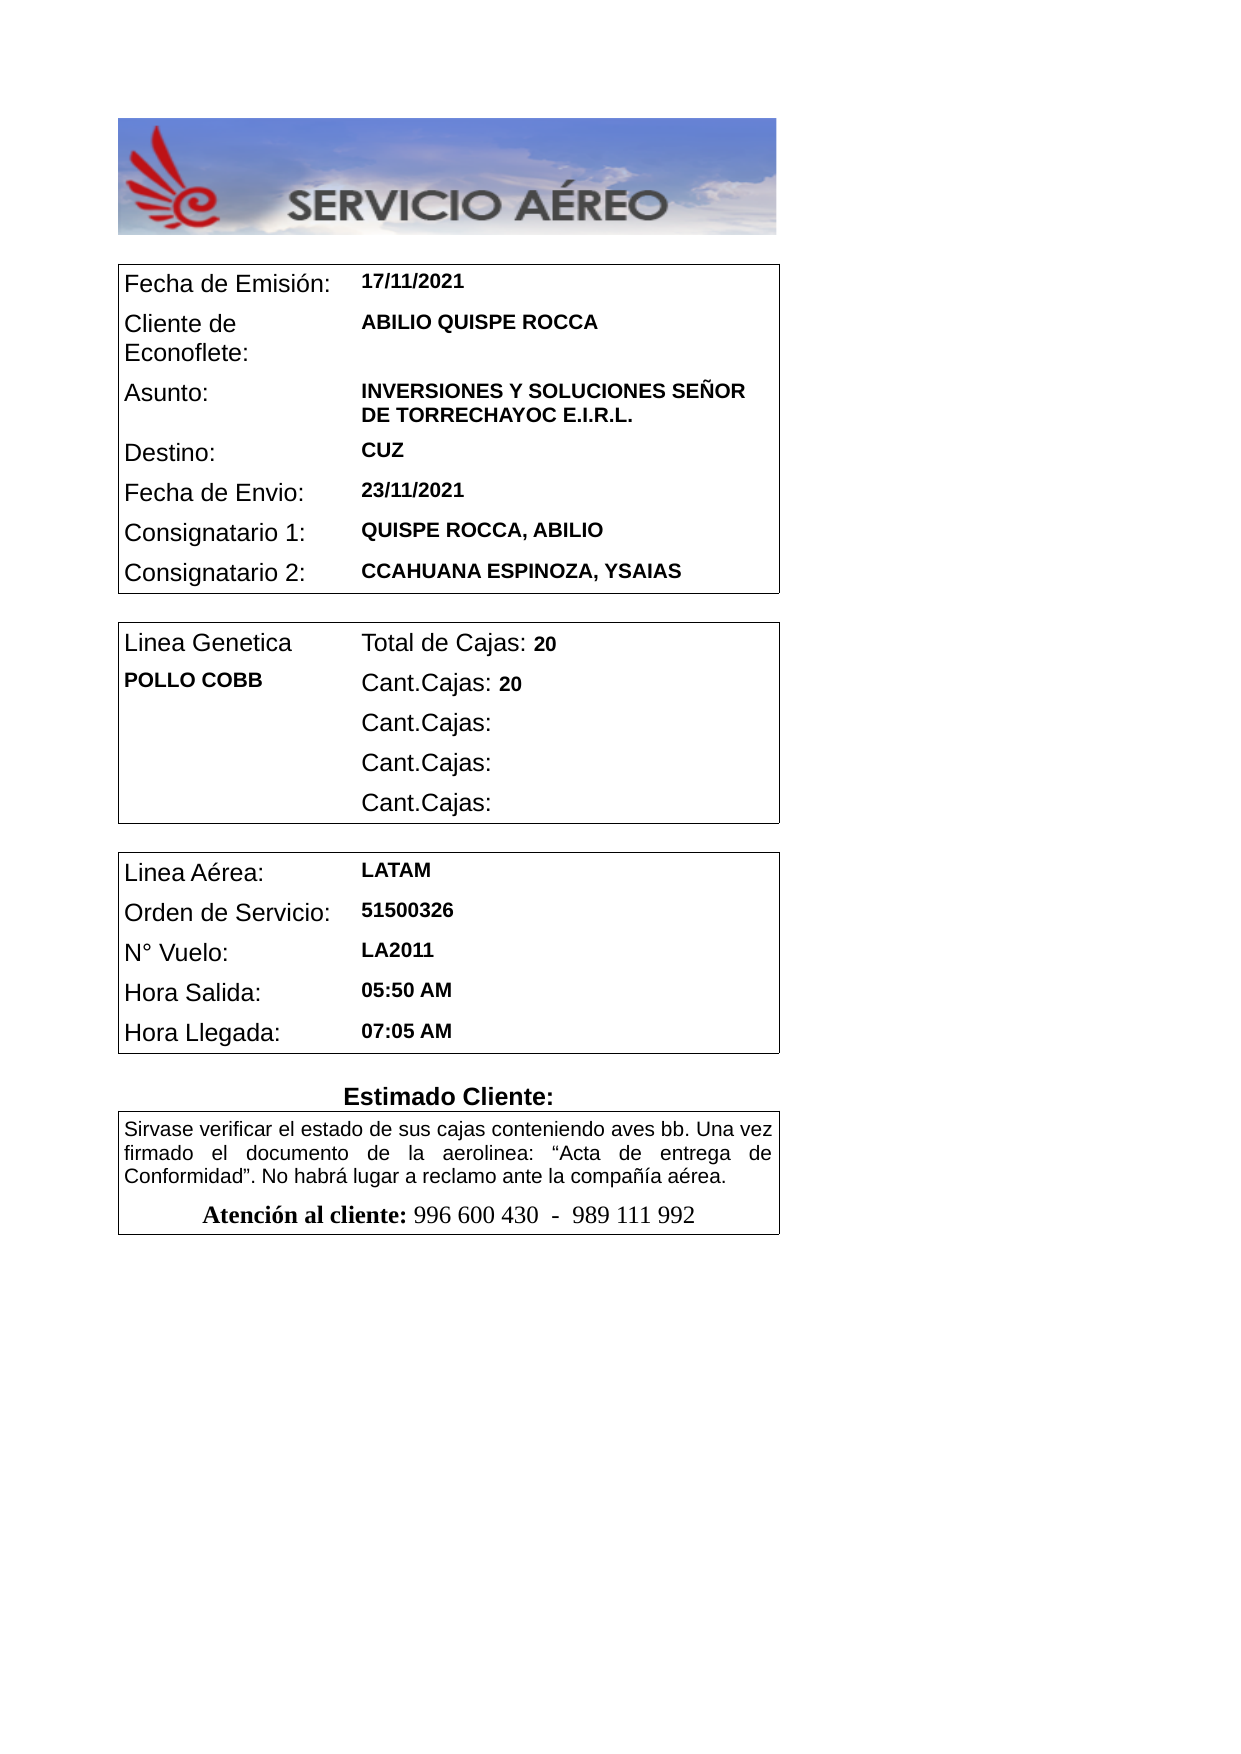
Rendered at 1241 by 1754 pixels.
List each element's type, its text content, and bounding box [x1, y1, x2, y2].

table_cell Consignatario 2: [119, 553, 356, 593]
table_cell 51500326 [356, 892, 779, 932]
table_cell Total de Cajas: 20 [356, 623, 779, 662]
picture [118, 118, 777, 235]
table_cell Linea Aérea: [119, 853, 356, 892]
table_cell [356, 824, 779, 852]
table_cell [118, 824, 356, 852]
table_cell 07:05 AM [356, 1013, 779, 1053]
table_cell LA2011 [356, 932, 779, 972]
table_cell QUISPE ROCCA, ABILIO [356, 513, 779, 553]
table_cell Fecha de Envio: [119, 472, 356, 512]
table_cell Cliente de Econoflete: [119, 304, 356, 373]
table_cell 23/11/2021 [356, 472, 779, 512]
table_cell LATAM [356, 853, 779, 892]
table_cell 05:50 AM [356, 973, 779, 1013]
table_cell Atención al cliente: 996 600 430 - 989 111 992 [119, 1194, 779, 1234]
table_cell CCAHUANA ESPINOZA, YSAIAS [356, 553, 779, 593]
table_cell Sirvase verificar el estado de sus cajas conteniendo aves bb. Una vez firmado el documento de la aerolinea: “Acta de entrega de Conformidad”. No habrá lugar a reclamo ante la compañía aérea. [119, 1112, 779, 1194]
table_cell [119, 743, 356, 783]
table_cell Cant.Cajas: [356, 702, 779, 742]
table_cell Destino: [119, 432, 356, 472]
table_cell Cant.Cajas: [356, 743, 779, 783]
table_cell Hora Llegada: [119, 1013, 356, 1053]
table_cell Asunto: [119, 373, 356, 432]
table_header Fecha de Emisión: [119, 265, 356, 304]
table_cell N° Vuelo: [119, 932, 356, 972]
table_header 17/11/2021 [356, 265, 779, 304]
table_cell Cant.Cajas: [356, 783, 779, 823]
table_cell [118, 594, 356, 622]
table_cell [119, 702, 356, 742]
table_cell Orden de Servicio: [119, 892, 356, 932]
table_cell POLLO COBB [119, 662, 356, 702]
table_cell Linea Genetica [119, 623, 356, 662]
table_cell CUZ [356, 432, 779, 472]
table_cell [119, 783, 356, 823]
table_cell Hora Salida: [119, 973, 356, 1013]
table_cell INVERSIONES Y SOLUCIONES SEÑOR DE TORRECHAYOC E.I.R.L. [356, 373, 779, 432]
table_cell [356, 594, 779, 622]
table_cell ABILIO QUISPE ROCCA [356, 304, 779, 373]
table_cell Consignatario 1: [119, 513, 356, 553]
table_cell Cant.Cajas: 20 [356, 662, 779, 702]
table_cell Estimado Cliente: [118, 1054, 779, 1111]
